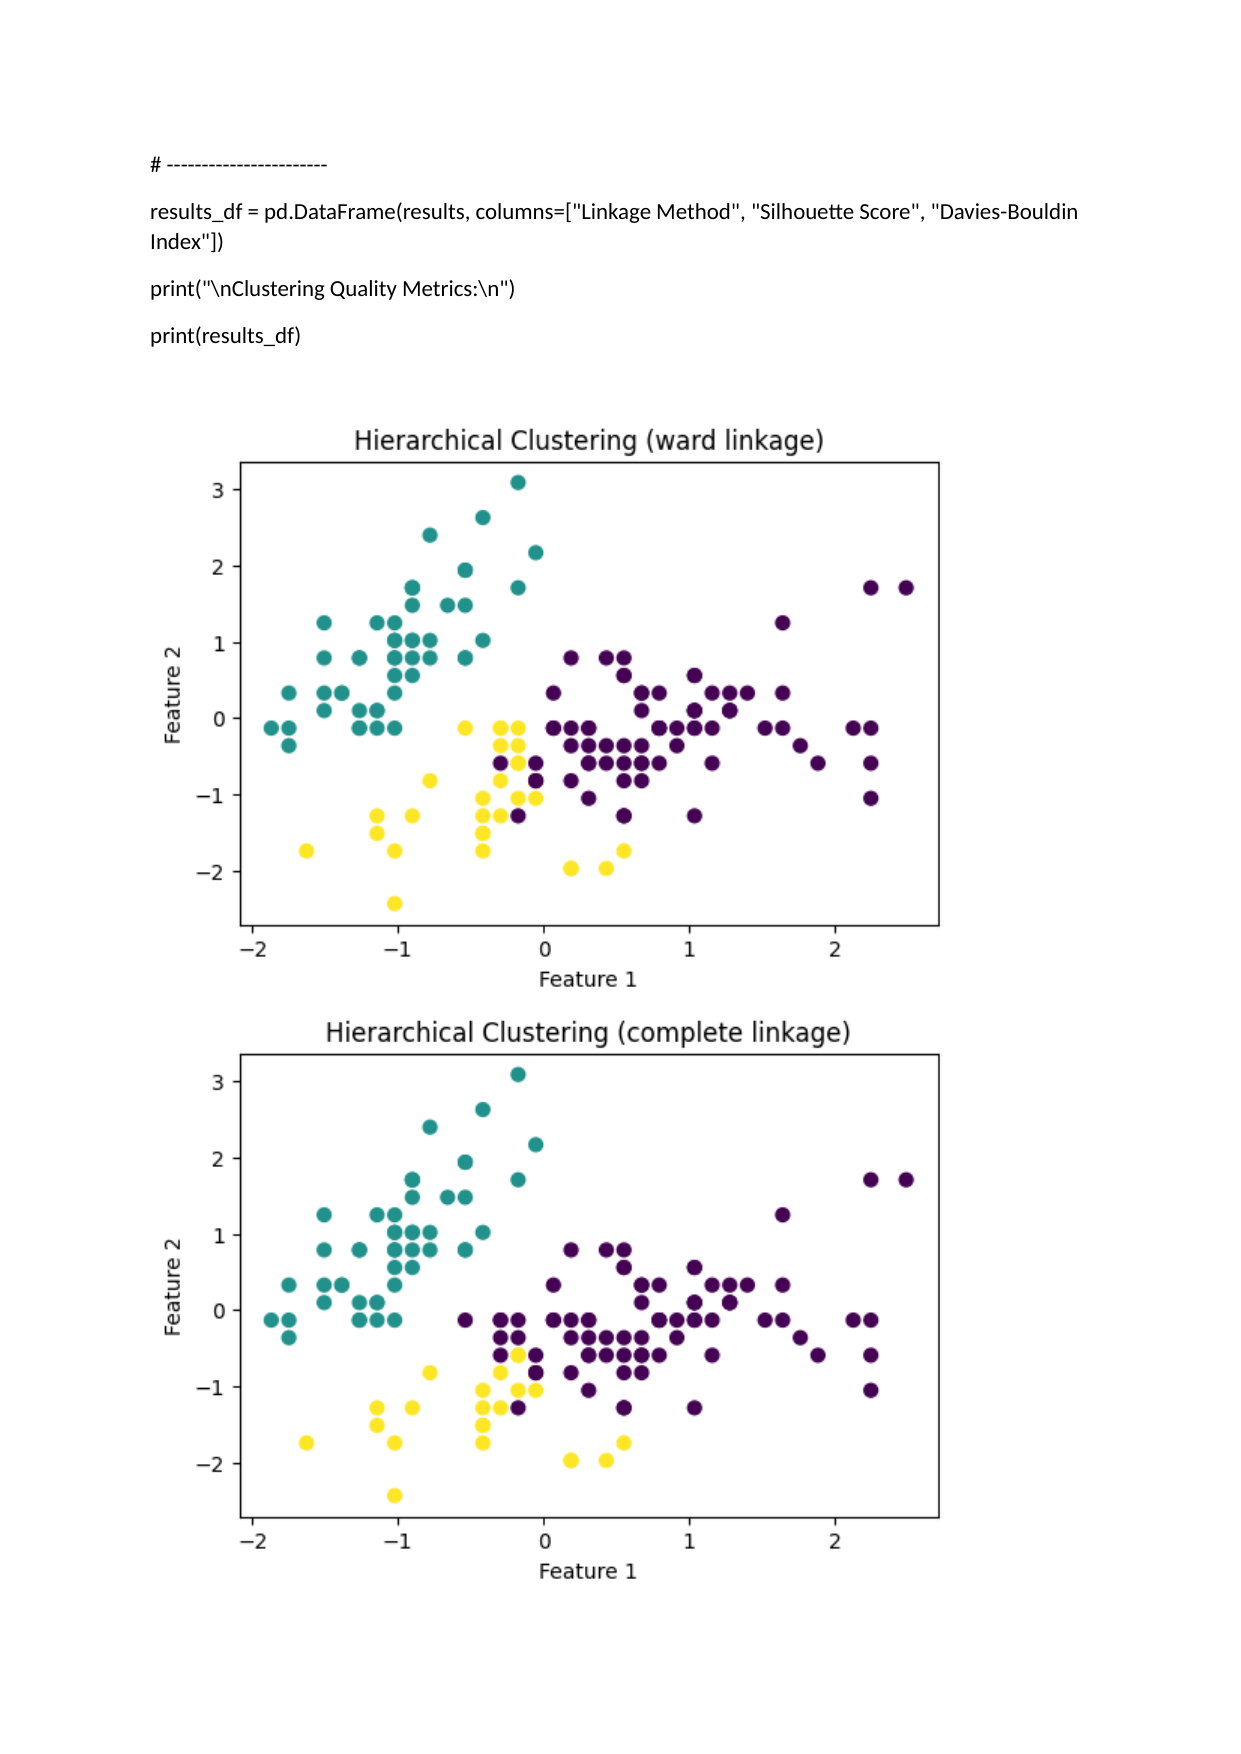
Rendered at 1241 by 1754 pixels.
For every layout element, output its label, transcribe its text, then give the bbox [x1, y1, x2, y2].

text # ----------------------- [150, 150, 1090, 178]
text results_df = pd.DataFrame(results, columns=["Linkage Method", "Silhouette Score", "Davies-Bouldin Index"]) [150, 197, 1090, 255]
picture [150, 1006, 952, 1597]
text print(results_df) [150, 321, 1090, 349]
text print("\nClustering Quality Metrics:\n") [150, 274, 1090, 302]
picture [150, 414, 952, 1005]
